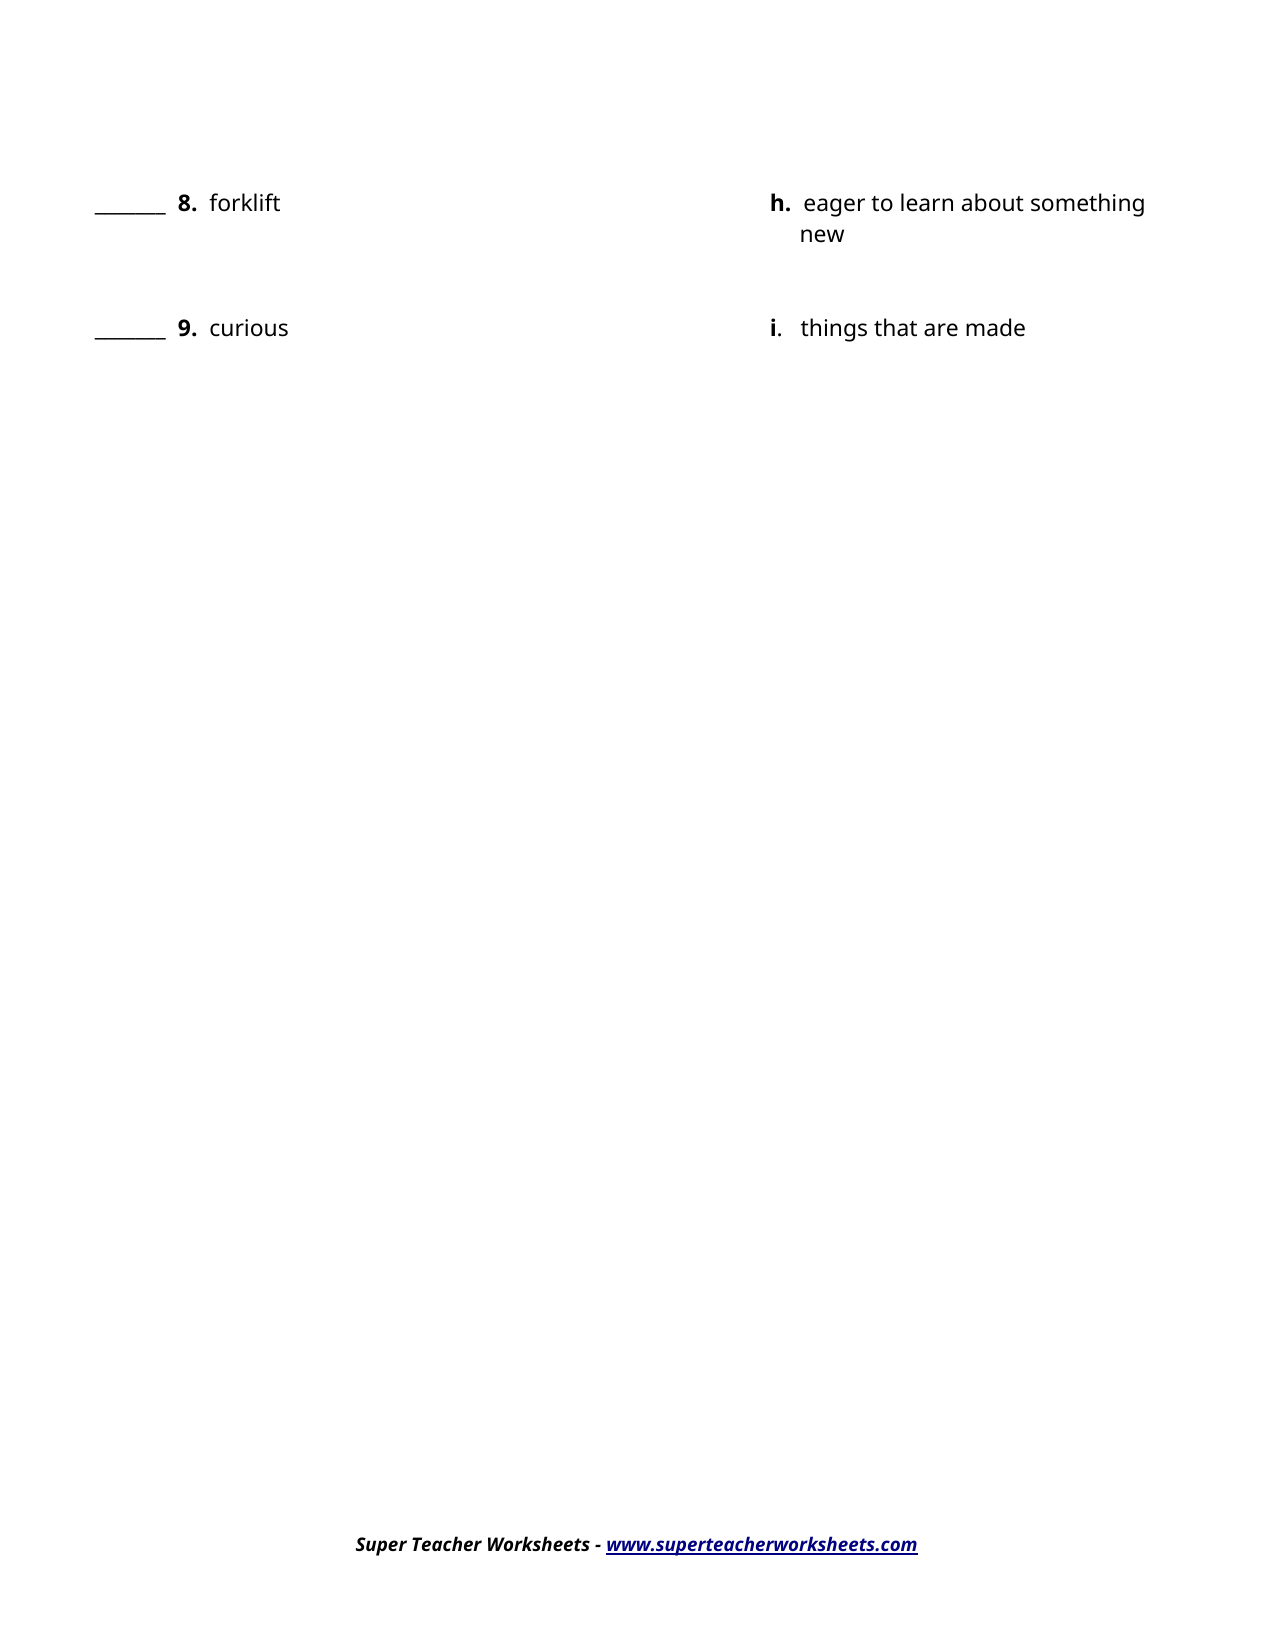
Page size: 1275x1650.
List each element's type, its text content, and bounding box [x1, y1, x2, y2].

text _______ 8. forklift h. eager to learn about something new [94, 187, 1181, 249]
text _______ 9. curious i. things that are made [94, 312, 1181, 343]
